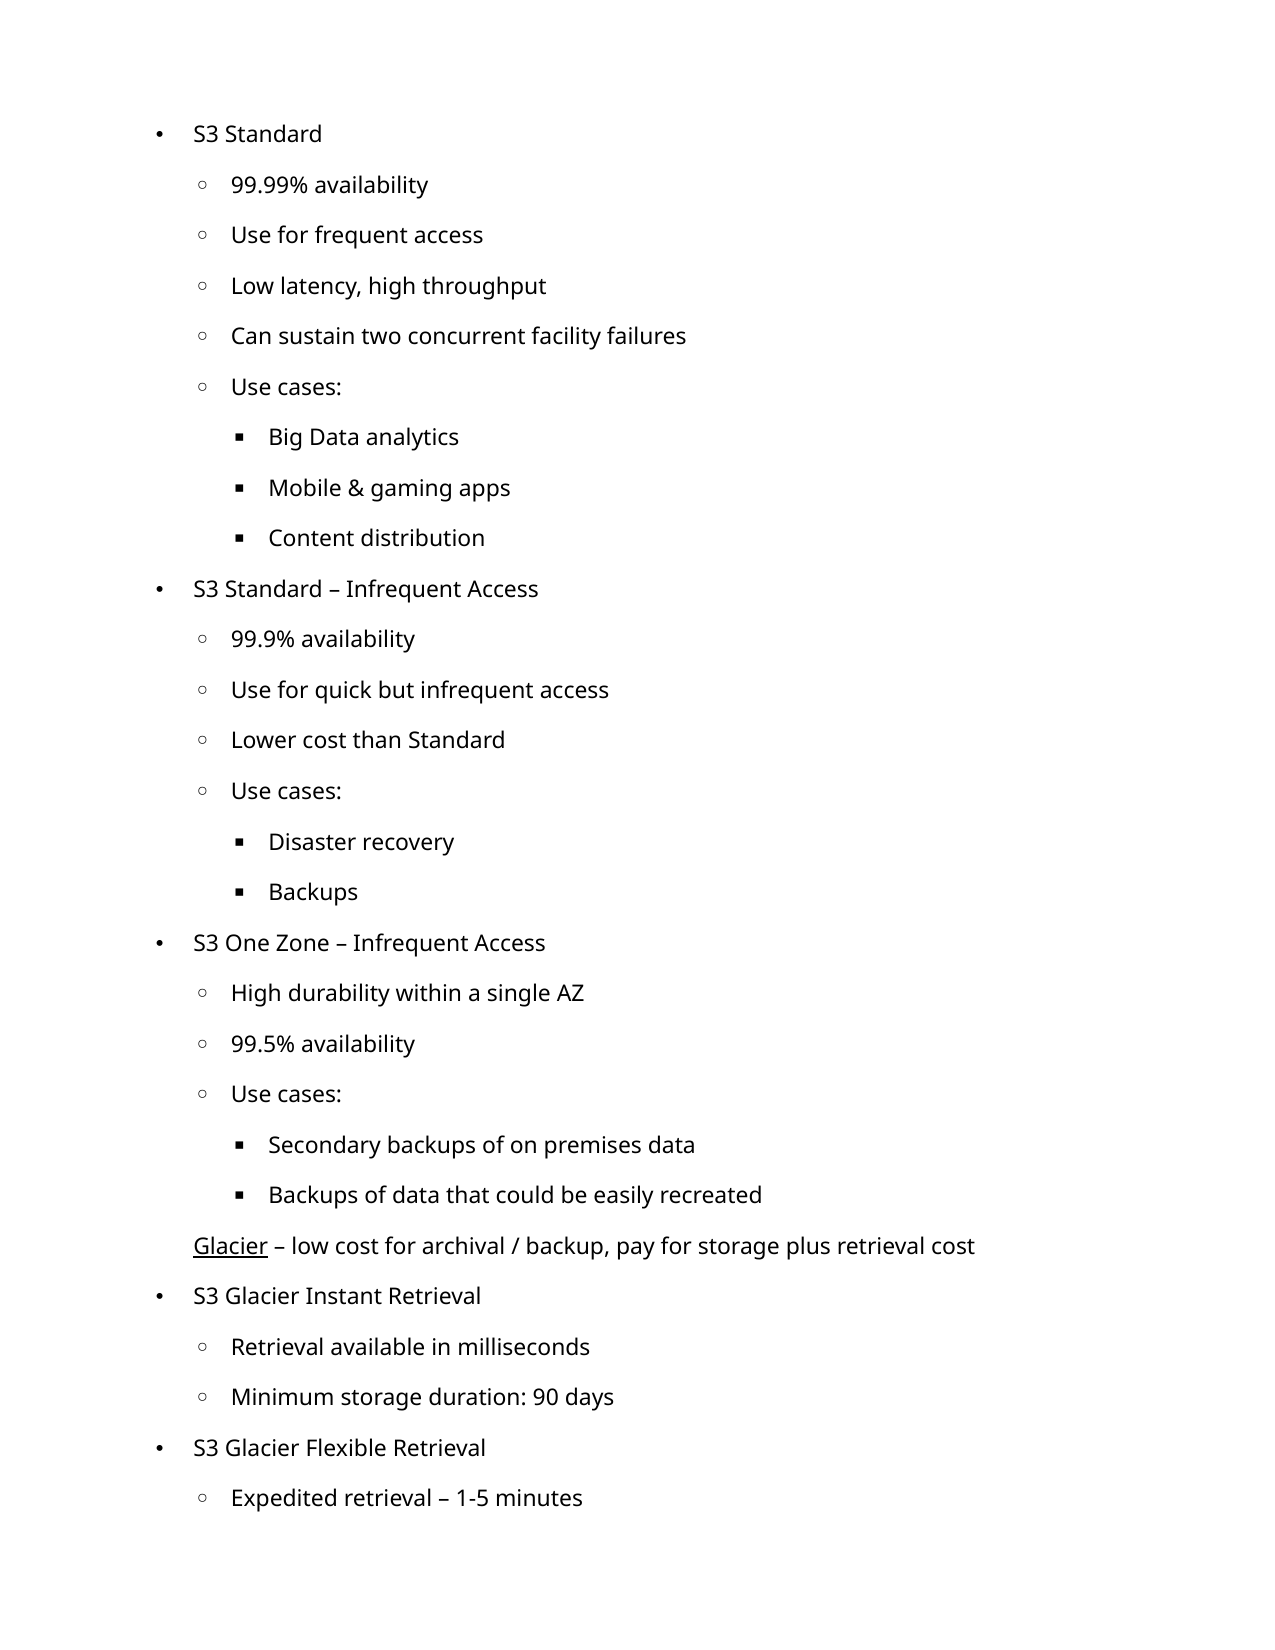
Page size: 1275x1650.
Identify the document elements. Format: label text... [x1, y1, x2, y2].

list S3 Glacier Flexible Retrieval [156, 1432, 1157, 1463]
list Backups of data that could be easily recreated [231, 1179, 1157, 1210]
list S3 Standard [156, 118, 1157, 149]
list Content distribution [231, 522, 1157, 553]
list Big Data analytics [231, 421, 1157, 452]
list Minimum storage duration: 90 days [193, 1381, 1157, 1412]
list S3 Standard – Infrequent Access [156, 573, 1157, 604]
list Use cases: [193, 371, 1157, 402]
list Low latency, high throughput [193, 270, 1157, 301]
list Use for quick but infrequent access [193, 674, 1157, 705]
list Lower cost than Standard [193, 724, 1157, 756]
list Use cases: [193, 775, 1157, 806]
list High durability within a single AZ [193, 977, 1157, 1008]
list S3 One Zone – Infrequent Access [156, 926, 1157, 958]
list Backups [231, 876, 1157, 907]
list S3 Glacier Instant Retrieval [156, 1280, 1157, 1311]
list 99.5% availability [193, 1027, 1157, 1059]
list Use for frequent access [193, 219, 1157, 250]
list Disaster recovery [231, 825, 1157, 857]
list Retrieval available in milliseconds [193, 1331, 1157, 1362]
list Mobile & gaming apps [231, 472, 1157, 503]
list Can sustain two concurrent facility failures [193, 320, 1157, 351]
list Expedited retrieval – 1-5 minutes [193, 1482, 1157, 1513]
list 99.9% availability [193, 623, 1157, 654]
list Secondary backups of on premises data [231, 1128, 1157, 1160]
list Glacier – low cost for archival / backup, pay for storage plus retrieval cost [156, 1229, 1157, 1261]
list Use cases: [193, 1078, 1157, 1109]
list 99.99% availability [193, 169, 1157, 200]
